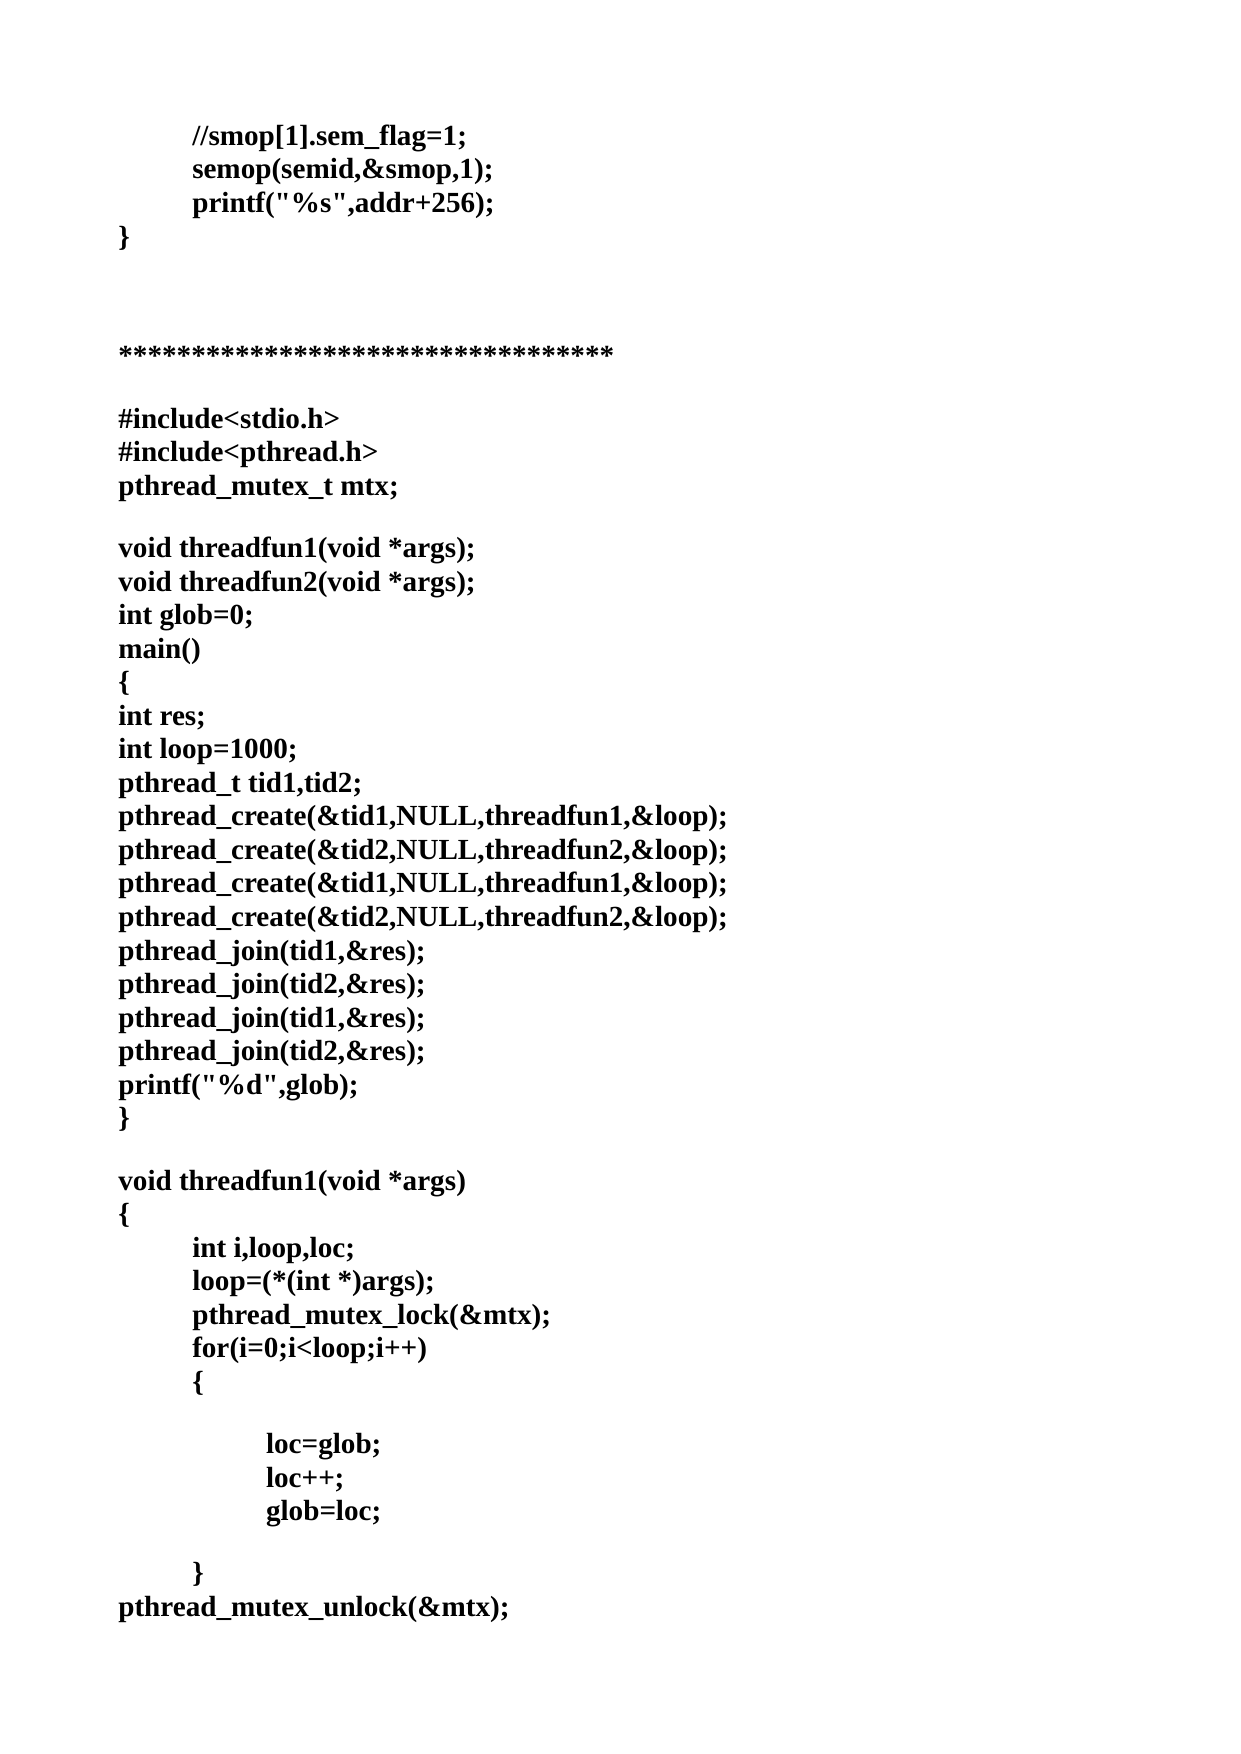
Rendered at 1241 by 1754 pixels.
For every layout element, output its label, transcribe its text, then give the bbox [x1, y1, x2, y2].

text pthread_create(&tid2,NULL,threadfun2,&loop); [118, 832, 1122, 866]
text { [118, 664, 1122, 698]
text void threadfun1(void *args); [118, 530, 1122, 564]
text loop=(*(int *)args); [118, 1263, 1122, 1297]
text pthread_mutex_t mtx; [118, 468, 1122, 501]
text } [118, 1100, 1122, 1134]
text pthread_join(tid1,&res); [118, 933, 1122, 966]
text pthread_mutex_lock(&mtx); [118, 1297, 1122, 1330]
text } [118, 1556, 1122, 1589]
text void threadfun2(void *args); [118, 564, 1122, 597]
text ********************************** [118, 338, 1122, 372]
text //smop[1].sem_flag=1; [118, 118, 1122, 152]
text main() [118, 631, 1122, 664]
text pthread_join(tid1,&res); [118, 1000, 1122, 1033]
text pthread_t tid1,tid2; [118, 765, 1122, 798]
text pthread_join(tid2,&res); [118, 966, 1122, 1000]
text pthread_mutex_unlock(&mtx); [118, 1589, 1122, 1623]
text pthread_create(&tid1,NULL,threadfun1,&loop); [118, 798, 1122, 832]
text for(i=0;i<loop;i++) [118, 1330, 1122, 1364]
text printf("%s",addr+256); [118, 185, 1122, 219]
text void threadfun1(void *args) [118, 1163, 1122, 1196]
text int res; [118, 698, 1122, 731]
text { [118, 1364, 1122, 1397]
text glob=loc; [118, 1493, 1122, 1527]
text loc++; [118, 1460, 1122, 1493]
text pthread_create(&tid2,NULL,threadfun2,&loop); [118, 899, 1122, 933]
text semop(semid,&smop,1); [118, 152, 1122, 185]
text loc=glob; [118, 1426, 1122, 1460]
text printf("%d",glob); [118, 1067, 1122, 1100]
text int i,loop,loc; [118, 1230, 1122, 1263]
text #include<stdio.h> [118, 401, 1122, 434]
text int glob=0; [118, 597, 1122, 631]
text { [118, 1196, 1122, 1230]
text } [118, 219, 1122, 252]
text pthread_create(&tid1,NULL,threadfun1,&loop); [118, 866, 1122, 899]
text #include<pthread.h> [118, 434, 1122, 468]
text int loop=1000; [118, 731, 1122, 765]
text pthread_join(tid2,&res); [118, 1033, 1122, 1067]
